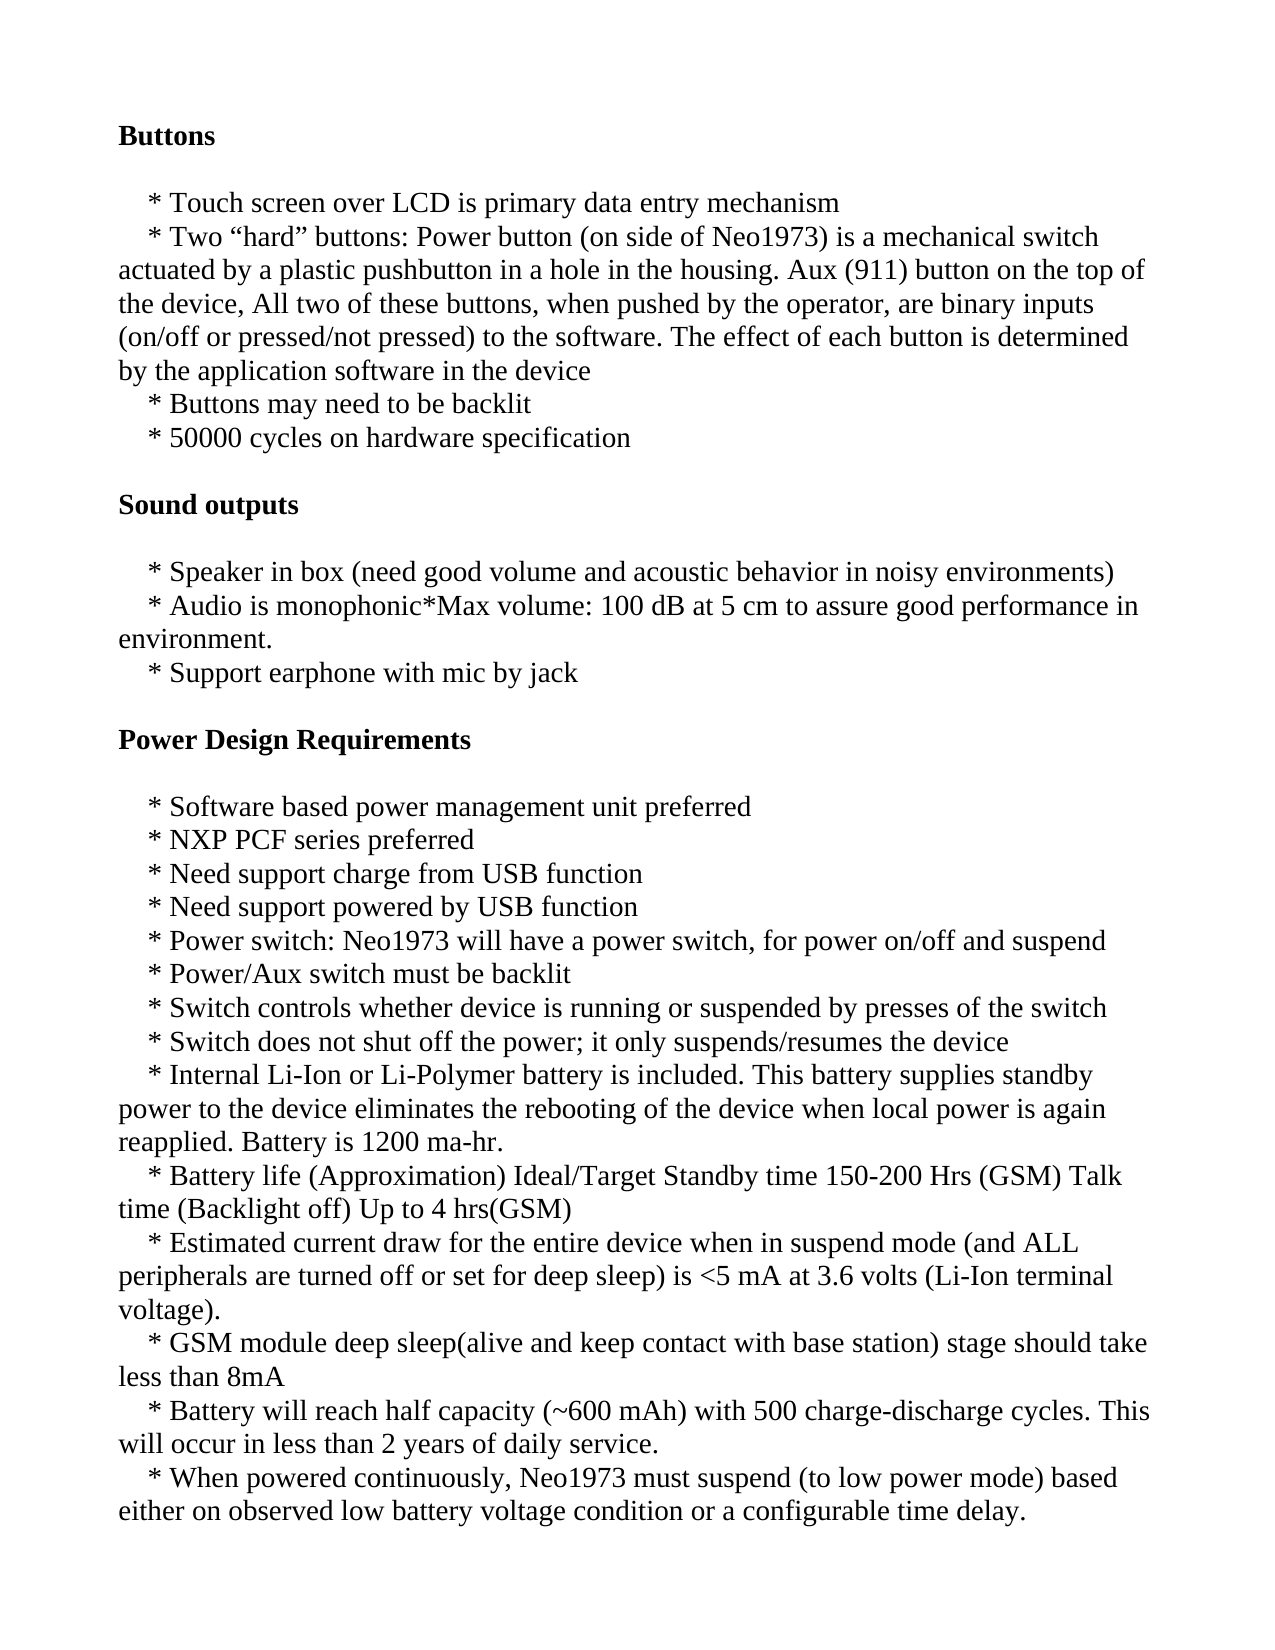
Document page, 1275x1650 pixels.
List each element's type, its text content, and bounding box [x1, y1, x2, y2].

text * Battery will reach half capacity (~600 mAh) with 500 charge-discharge cycles. This will occur in less than 2 years of daily service. [118, 1393, 1157, 1460]
text * Power/Aux switch must be backlit [118, 957, 1157, 990]
text * When powered continuously, Neo1973 must suspend (to low power mode) based either on observed low battery voltage condition or a configurable time delay. [118, 1460, 1157, 1527]
text * Need support powered by USB function [118, 889, 1157, 923]
text Sound outputs [118, 487, 1157, 521]
text * Two “hard” buttons: Power button (on side of Neo1973) is a mechanical switch actuated by a plastic pushbutton in a hole in the housing. Aux (911) button on the top of the device, All two of these buttons, when pushed by the operator, are binary inputs (on/off or pressed/not pressed) to the software. The effect of each button is determined by the application software in the device [118, 219, 1157, 386]
text * Switch does not shut off the power; it only suspends/resumes the device [118, 1024, 1157, 1057]
text * Battery life (Approximation) Ideal/Target Standby time 150-200 Hrs (GSM) Talk time (Backlight off) Up to 4 hrs(GSM) [118, 1158, 1157, 1225]
text * Touch screen over LCD is primary data entry mechanism [118, 185, 1157, 219]
text * 50000 cycles on hardware specification [118, 420, 1157, 453]
text * Buttons may need to be backlit [118, 386, 1157, 420]
text * Power switch: Neo1973 will have a power switch, for power on/off and suspend [118, 923, 1157, 957]
text * NXP PCF series preferred [118, 822, 1157, 856]
text * Audio is monophonic*Max volume: 100 dB at 5 cm to assure good performance in environment. [118, 588, 1157, 655]
text * Speaker in box (need good volume and acoustic behavior in noisy environments) [118, 554, 1157, 588]
text Buttons [118, 118, 1157, 152]
text * Estimated current draw for the entire device when in suspend mode (and ALL peripherals are turned off or set for deep sleep) is <5 mA at 3.6 volts (Li-Ion terminal voltage). [118, 1225, 1157, 1326]
text * GSM module deep sleep(alive and keep contact with base station) stage should take less than 8mA [118, 1326, 1157, 1393]
text * Support earphone with mic by jack [118, 655, 1157, 688]
text * Internal Li-Ion or Li-Polymer battery is included. This battery supplies standby power to the device eliminates the rebooting of the device when local power is again reapplied. Battery is 1200 ma-hr. [118, 1057, 1157, 1158]
text Power Design Requirements [118, 722, 1157, 755]
text * Switch controls whether device is running or suspended by presses of the switch [118, 990, 1157, 1024]
text * Need support charge from USB function [118, 856, 1157, 889]
text * Software based power management unit preferred [118, 789, 1157, 822]
